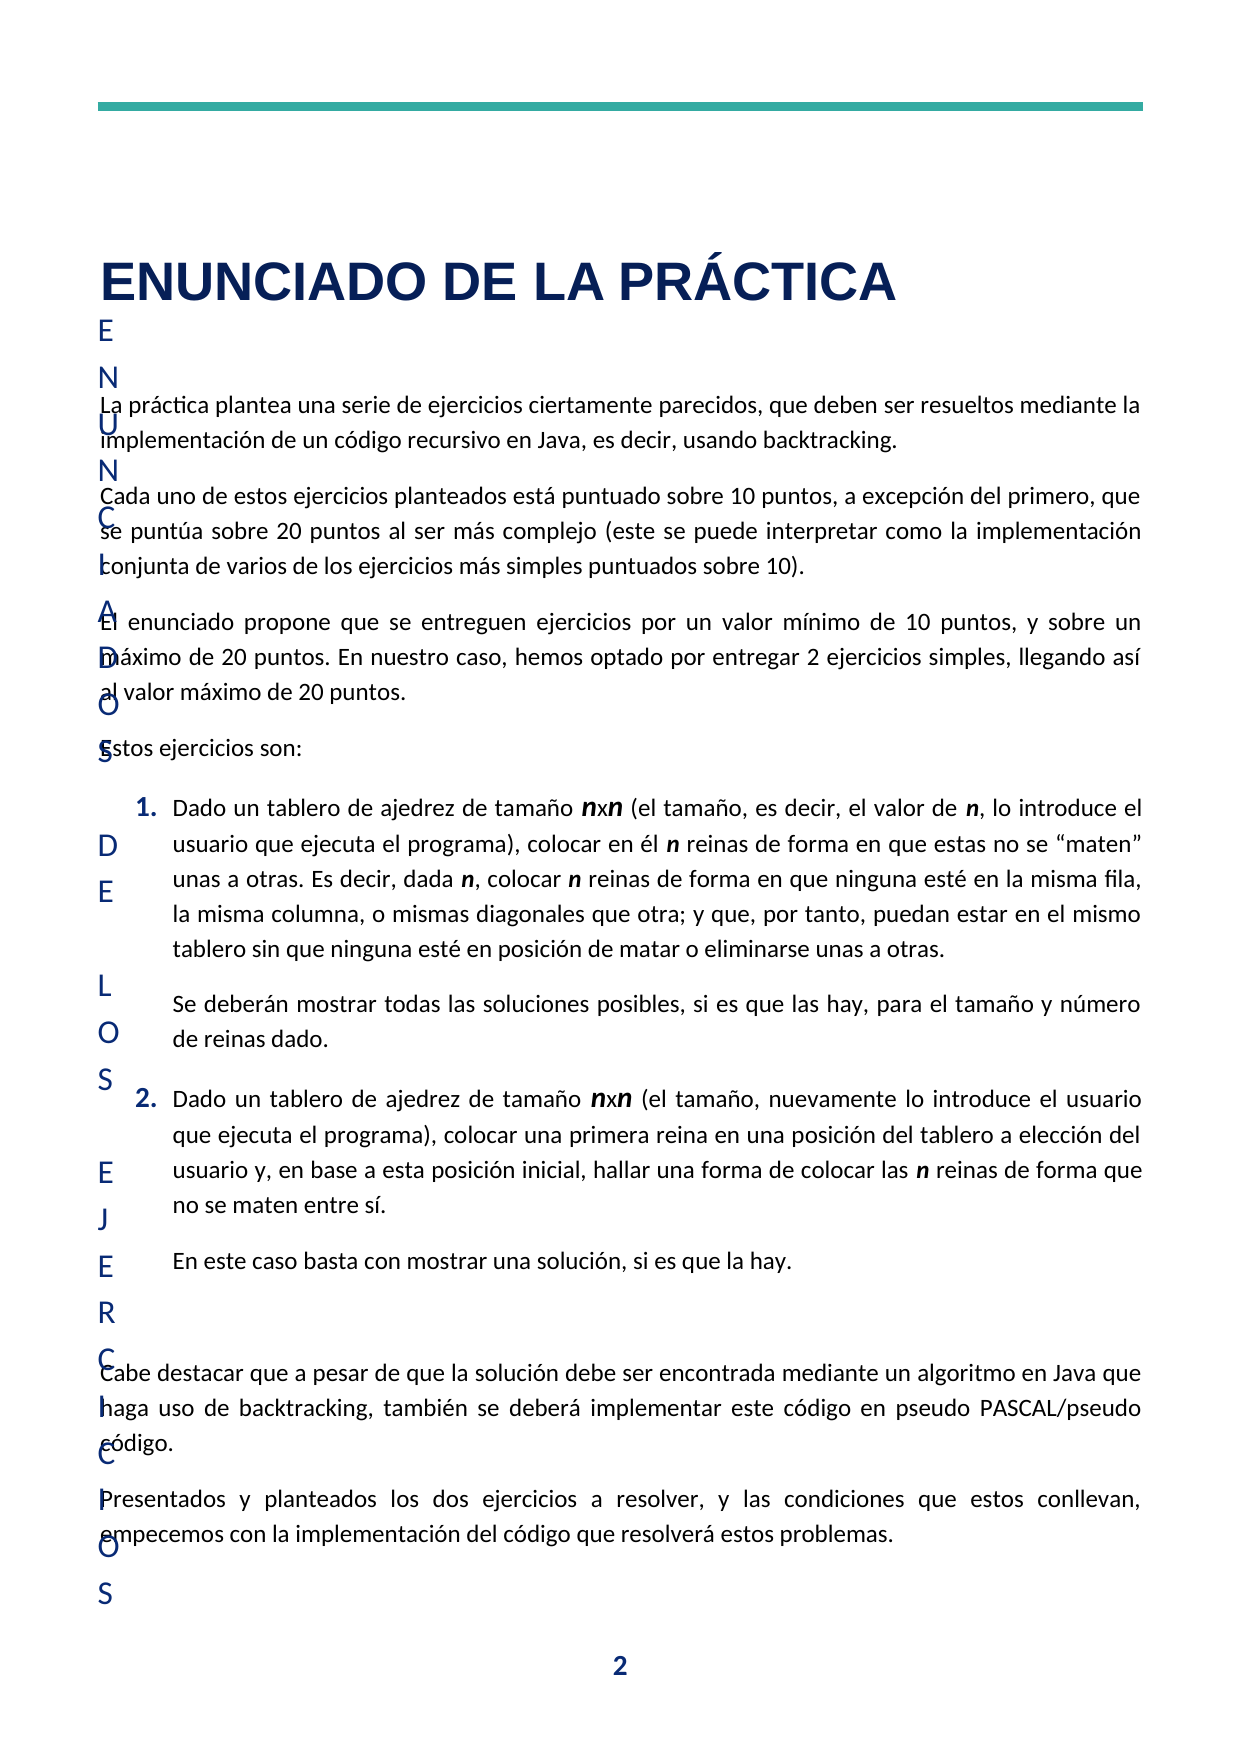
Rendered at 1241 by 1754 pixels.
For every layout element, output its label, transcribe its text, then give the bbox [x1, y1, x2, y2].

text Cada uno de estos ejercicios planteados está puntuado sobre 10 puntos, a excepción del primero, que se puntúa sobre 20 puntos al ser más complejo (este se puede interpretar como la implementación conjunta de varios de los ejercicios más simples puntuados sobre 10). [100, 480, 1143, 581]
list Se deberán mostrar todas las soluciones posibles, si es que las hay, para el tamaño y número de reinas dado. [172, 988, 1143, 1054]
list Dado un tablero de ajedrez de tamaño nxn (el tamaño, nuevamente lo introduce el usuario que ejecuta el programa), colocar una primera reina en una posición del tablero a elección del usuario y, en base a esta posición inicial, hallar una forma de colocar las n reinas de forma que no se maten entre sí. [135, 1079, 1143, 1220]
text La práctica plantea una serie de ejercicios ciertamente parecidos, que deben ser resueltos mediante la implementación de un código recursivo en Java, es decir, usando backtracking. [100, 389, 1143, 455]
subtitle ENUNCIADO DE LA PRÁCTICA [97, 250, 1143, 312]
list Dado un tablero de ajedrez de tamaño nxn (el tamaño, es decir, el valor de n, lo introduce el usuario que ejecuta el programa), colocar en él n reinas de forma en que estas no se “maten” unas a otras. Es decir, dada n, colocar n reinas de forma en que ninguna esté en la misma fila, la misma columna, o mismas diagonales que otra; y que, por tanto, puedan estar en el mismo tablero sin que ninguna esté en posición de matar o eliminarse unas a otras. [135, 788, 1143, 963]
text Cabe destacar que a pesar de que la solución debe ser encontrada mediante un algoritmo en Java que haga uso de backtracking, también se deberá implementar este código en pseudo PASCAL/pseudo código. [100, 1357, 1143, 1457]
text Estos ejercicios son: [100, 732, 1143, 762]
text El enunciado propone que se entreguen ejercicios por un valor mínimo de 10 puntos, y sobre un máximo de 20 puntos. En nuestro caso, hemos optado por entregar 2 ejercicios simples, llegando así al valor máximo de 20 puntos. [100, 606, 1143, 706]
list En este caso basta con mostrar una solución, si es que la hay. [172, 1245, 1143, 1276]
text Presentados y planteados los dos ejercicios a resolver, y las condiciones que estos conllevan, empecemos con la implementación del código que resolverá estos problemas. [100, 1483, 1143, 1548]
